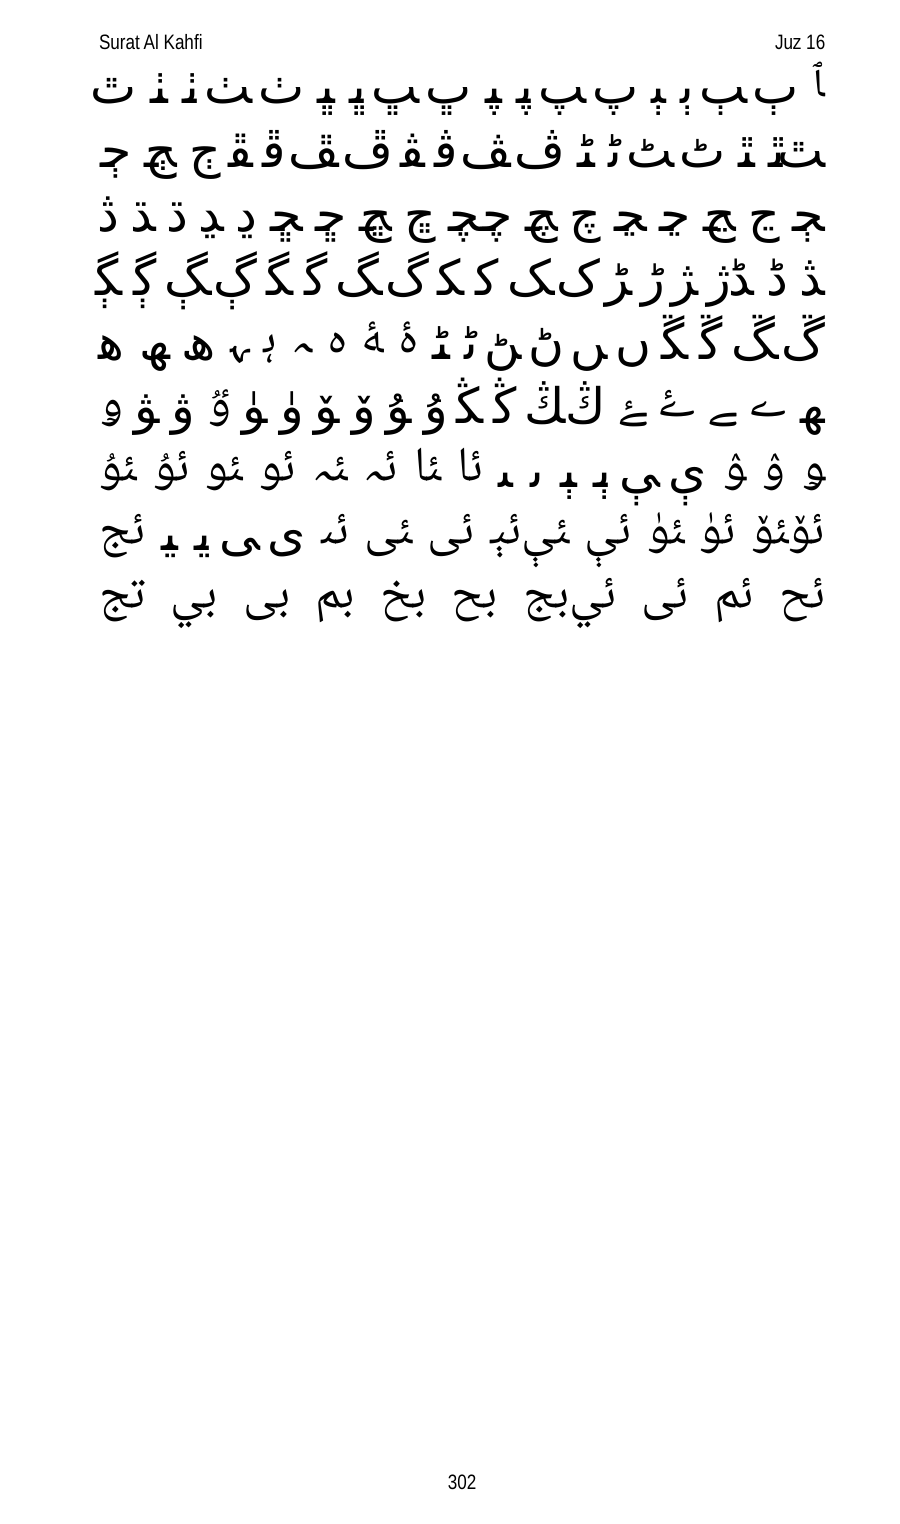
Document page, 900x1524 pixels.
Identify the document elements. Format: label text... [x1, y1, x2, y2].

text ﭑ ﭒ ﭓ ﭔ ﭕ ﭖ ﭗ ﭘ ﭙ ﭚ ﭛ ﭜ ﭝ ﭞ ﭟ ﭠ ﭡ ﭢ ﭣﭤ ﭥ ﭦ ﭧ ﭨ ﭩ ﭪ ﭫ ﭬ ﭭ ﭮ ﭯ ﭰ ﭱ ﭲ ﭳ ﭴ ﭵ ﭶ ﭷ ﭸ ﭹ ﭺ ﭻ ﭼﭽ ﭾ ﭿ ﮀ ﮁ ﮂ ﮃ ﮄ ﮅ ﮆ ﮇ ﮈ ﮉﮊ ﮋ ﮌ ﮍ ﮎ ﮏ ﮐ ﮑ ﮒ ﮓ ﮔ ﮕ ﮖ ﮗ ﮘ ﮙ ﮚ ﮛ ﮜ ﮝ ﮞ ﮟ ﮠ ﮡ ﮢ ﮣ ﮤ ﮥ ﮦ ﮧ ﮨ ﮩ ﮪ ﮫ ﮬ ﮭ ﮮ ﮯ ﮰ ﮱ ﯓ ﯔ ﯕ ﯖ ﯗ ﯘ ﯙ ﯚ ﯛ ﯜ ﯝ ﯞ ﯟ ﯠ ﯡ ﯢ ﯣ ﯤ ﯥ ﯦ ﯧ ﯨ ﯩ ﯪ ﯫ ﯬ ﯭ ﯮ ﯯ ﯰ ﯱ ﯲﯳ ﯴ ﯵ ﯶ ﯷﯸ ﯹ ﯺ ﯻ ﯼ ﯽ ﯾ ﯿ ﰀ ﰁ ﰂ ﰃ ﰄﰅ ﰆ ﰇ ﰈ ﰉ ﰊ ﰋ [99, 60, 825, 635]
